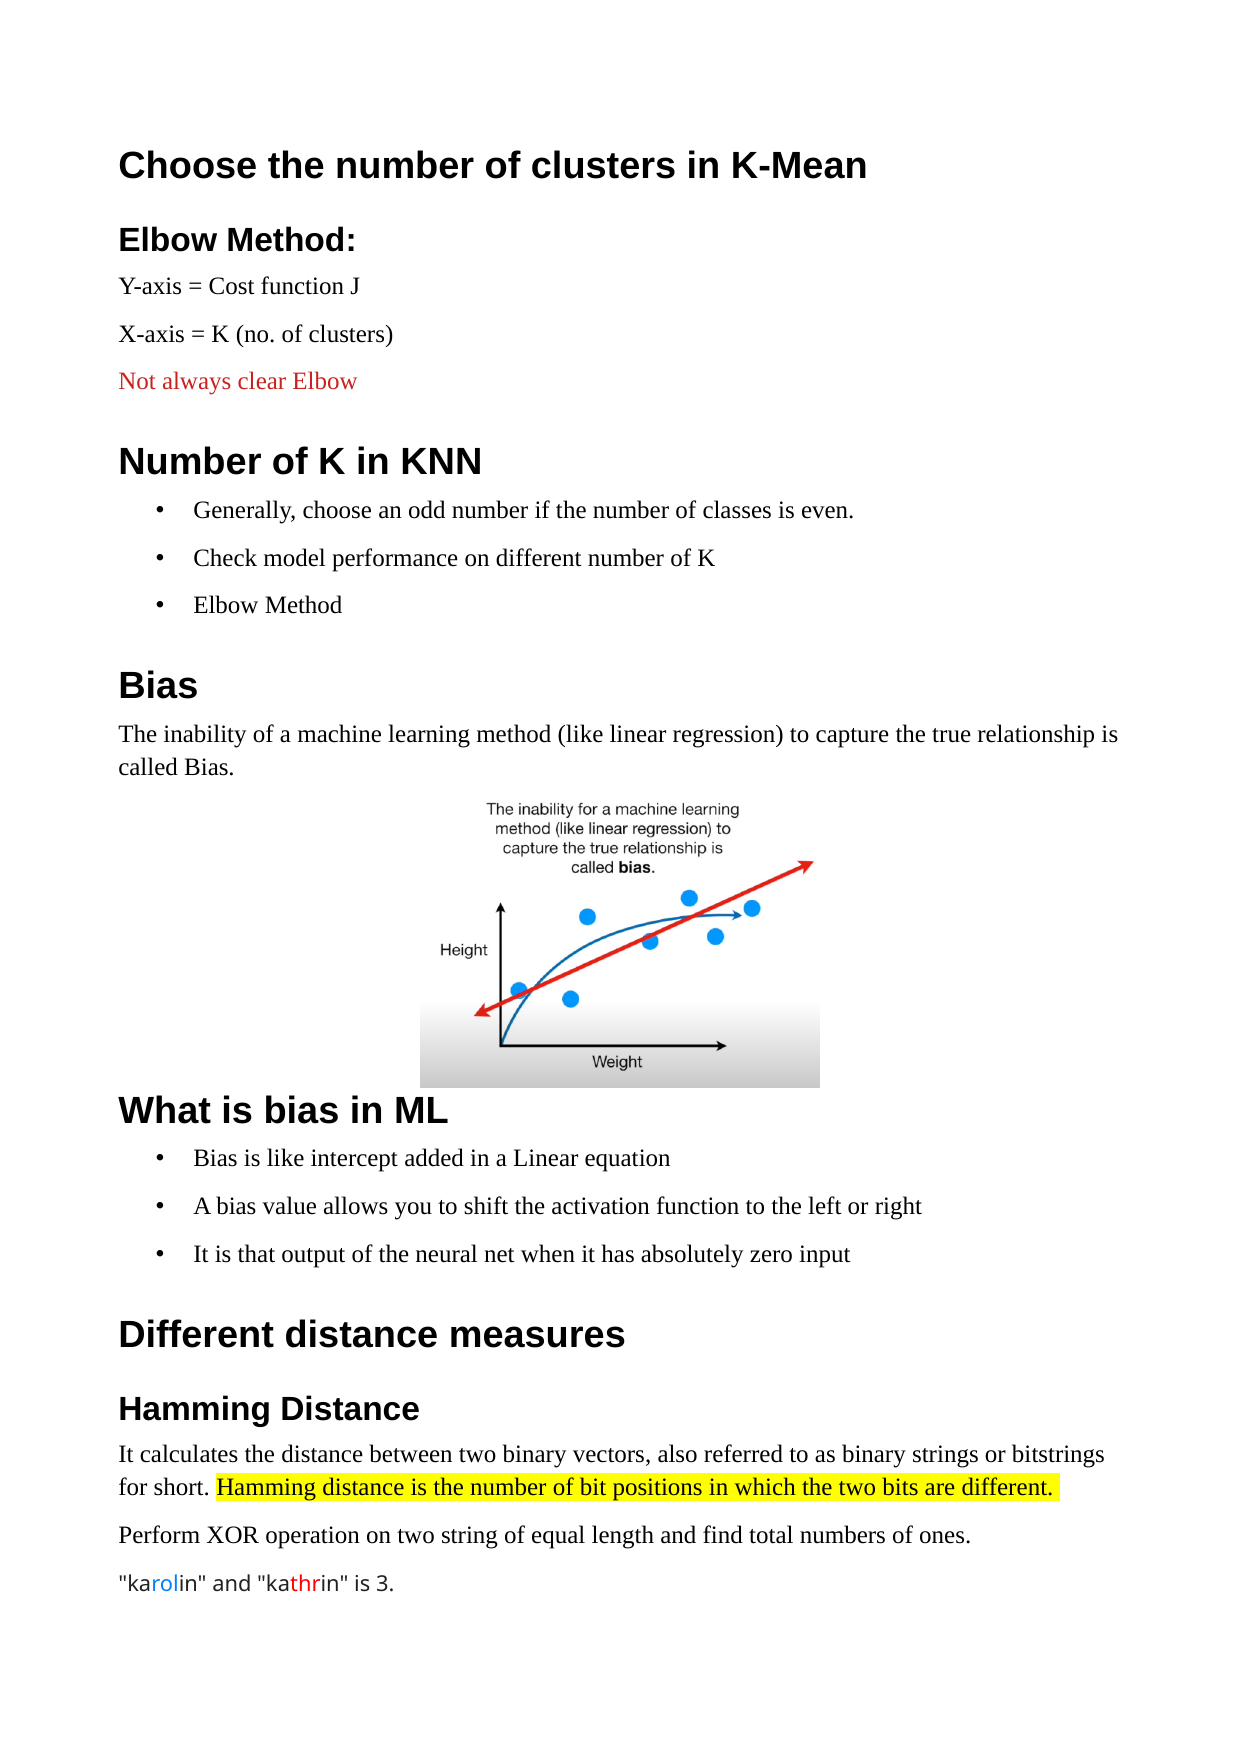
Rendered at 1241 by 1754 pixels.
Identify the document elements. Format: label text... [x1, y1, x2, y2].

subtitle Hamming Distance [118, 1388, 1122, 1427]
list Check model performance on different number of K [156, 543, 1122, 572]
subtitle Elbow Method: [118, 220, 1122, 259]
text Perform XOR operation on two string of equal length and find total numbers of ones. [118, 1520, 1122, 1549]
subtitle What is bias in ML [118, 825, 1122, 1131]
subtitle Bias [118, 663, 1122, 707]
text Not always clear Elbow [118, 366, 1122, 395]
text "karolin" and "kathrin" is 3. [118, 1568, 1122, 1597]
text The inability of a machine learning method (like linear regression) to capture the true relationship is called Bias. [118, 719, 1122, 781]
list Elbow Method [156, 590, 1122, 619]
list Generally, choose an odd number if the number of classes is even. [156, 495, 1122, 524]
text X-axis = K (no. of clusters) [118, 319, 1122, 348]
subtitle Different distance measures [118, 1311, 1122, 1355]
subtitle Choose the number of clusters in K-Mean [118, 143, 1122, 187]
list A bias value allows you to shift the activation function to the left or right [156, 1191, 1122, 1220]
picture [420, 799, 820, 1088]
text Y-axis = Cost function J [118, 271, 1122, 300]
text It calculates the distance between two binary vectors, also referred to as binary strings or bitstrings for short. Hamming distance is the number of bit positions in which the two bits are different. [118, 1439, 1122, 1501]
list Bias is like intercept added in a Linear equation [156, 1143, 1122, 1172]
list It is that output of the neural net when it has absolutely zero input [156, 1239, 1122, 1267]
subtitle Number of K in KNN [118, 439, 1122, 483]
